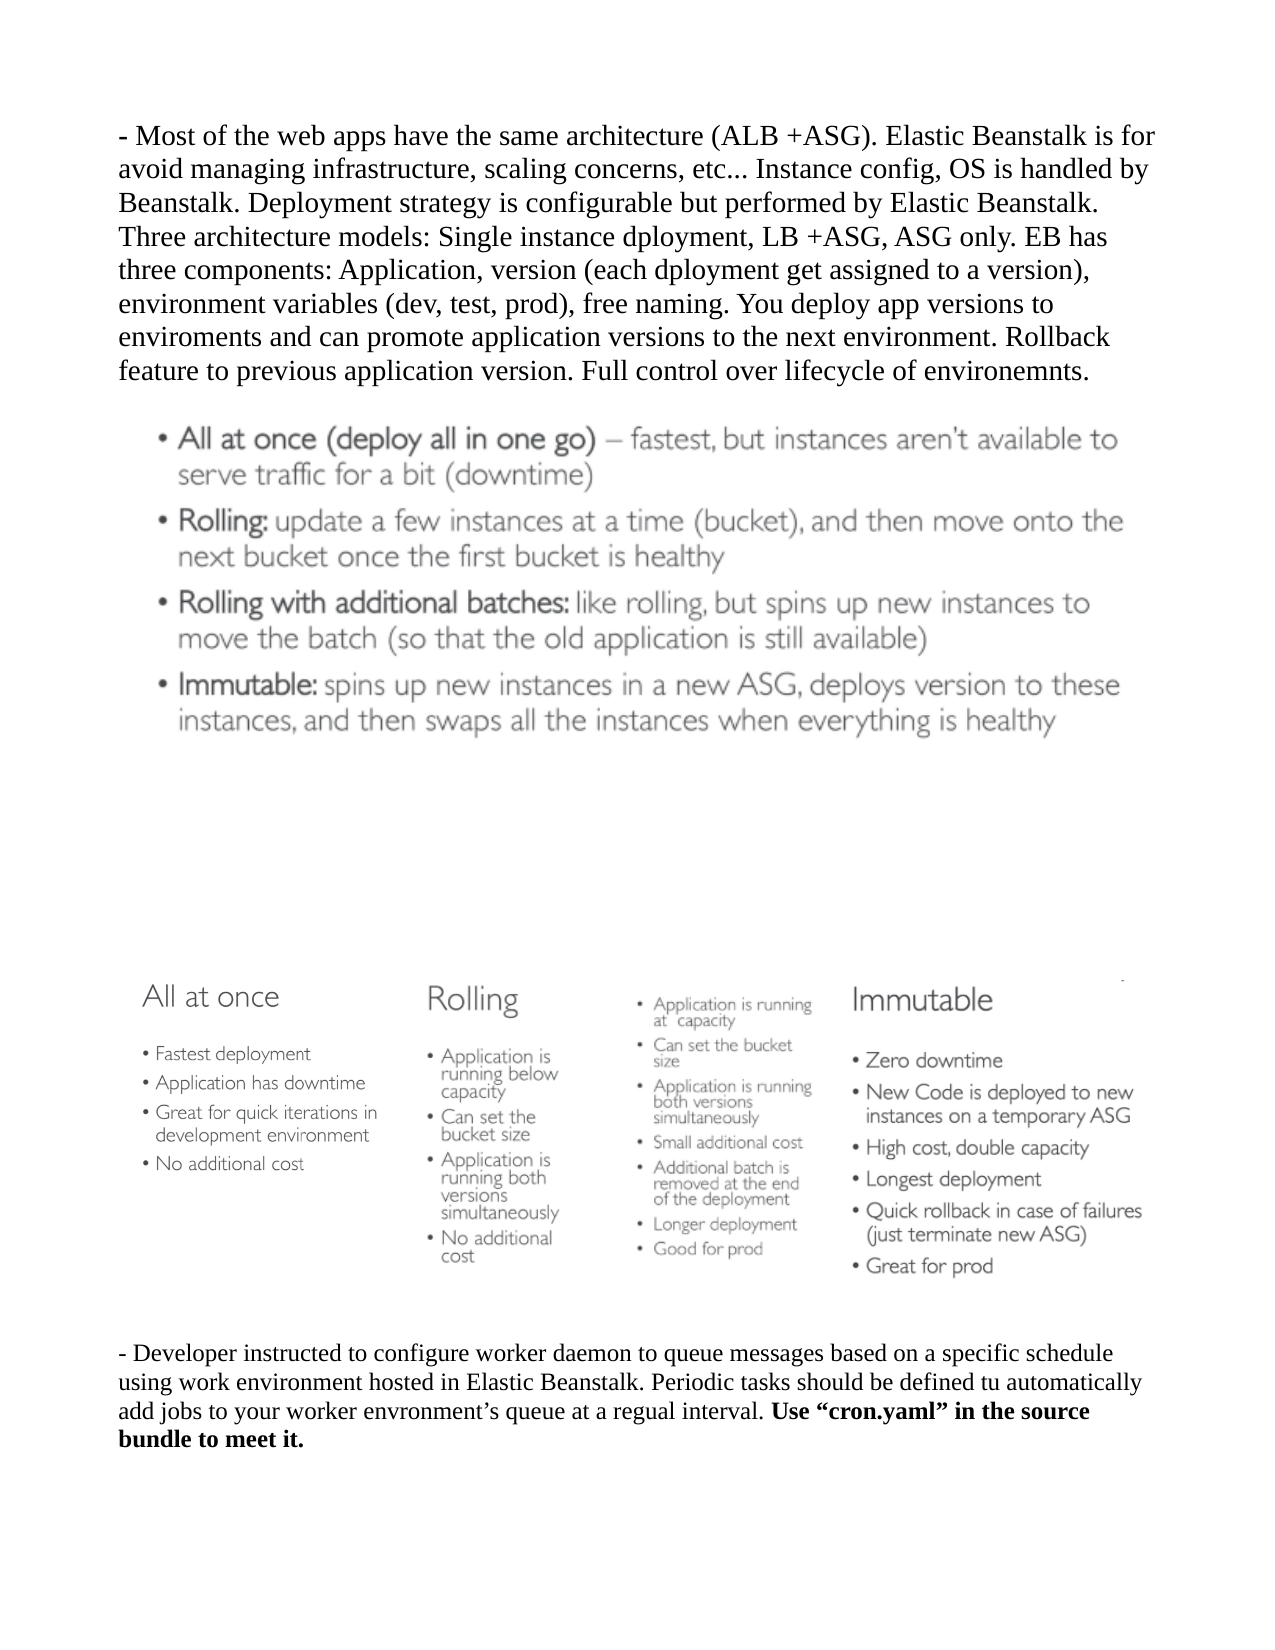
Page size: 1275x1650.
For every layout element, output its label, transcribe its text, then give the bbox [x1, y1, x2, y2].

picture [127, 976, 389, 1230]
text - Developer instructed to configure worker daemon to queue messages based on a specific schedule using work environment hosted in Elastic Beanstalk. Periodic tasks should be defined tu automatically add jobs to your worker envronment’s queue at a regual interval. Use “cron.yaml” in the source bundle to meet it. [118, 1338, 1157, 1453]
picture [619, 987, 835, 1276]
picture [406, 979, 578, 1293]
picture [837, 980, 1149, 1301]
picture [126, 420, 1149, 783]
text - Most of the web apps have the same architecture (ALB +ASG). Elastic Beanstalk is for avoid managing infrastructure, scaling concerns, etc... Instance config, OS is handled by Beanstalk. Deployment strategy is configurable but performed by Elastic Beanstalk. Three architecture models: Single instance dployment, LB +ASG, ASG only. EB has three components: Application, version (each dployment get assigned to a version), environment variables (dev, test, prod), free naming. You deploy app versions to enviroments and can promote application versions to the next environment. Rollback feature to previous application version. Full control over lifecycle of environemnts. [118, 118, 1157, 386]
